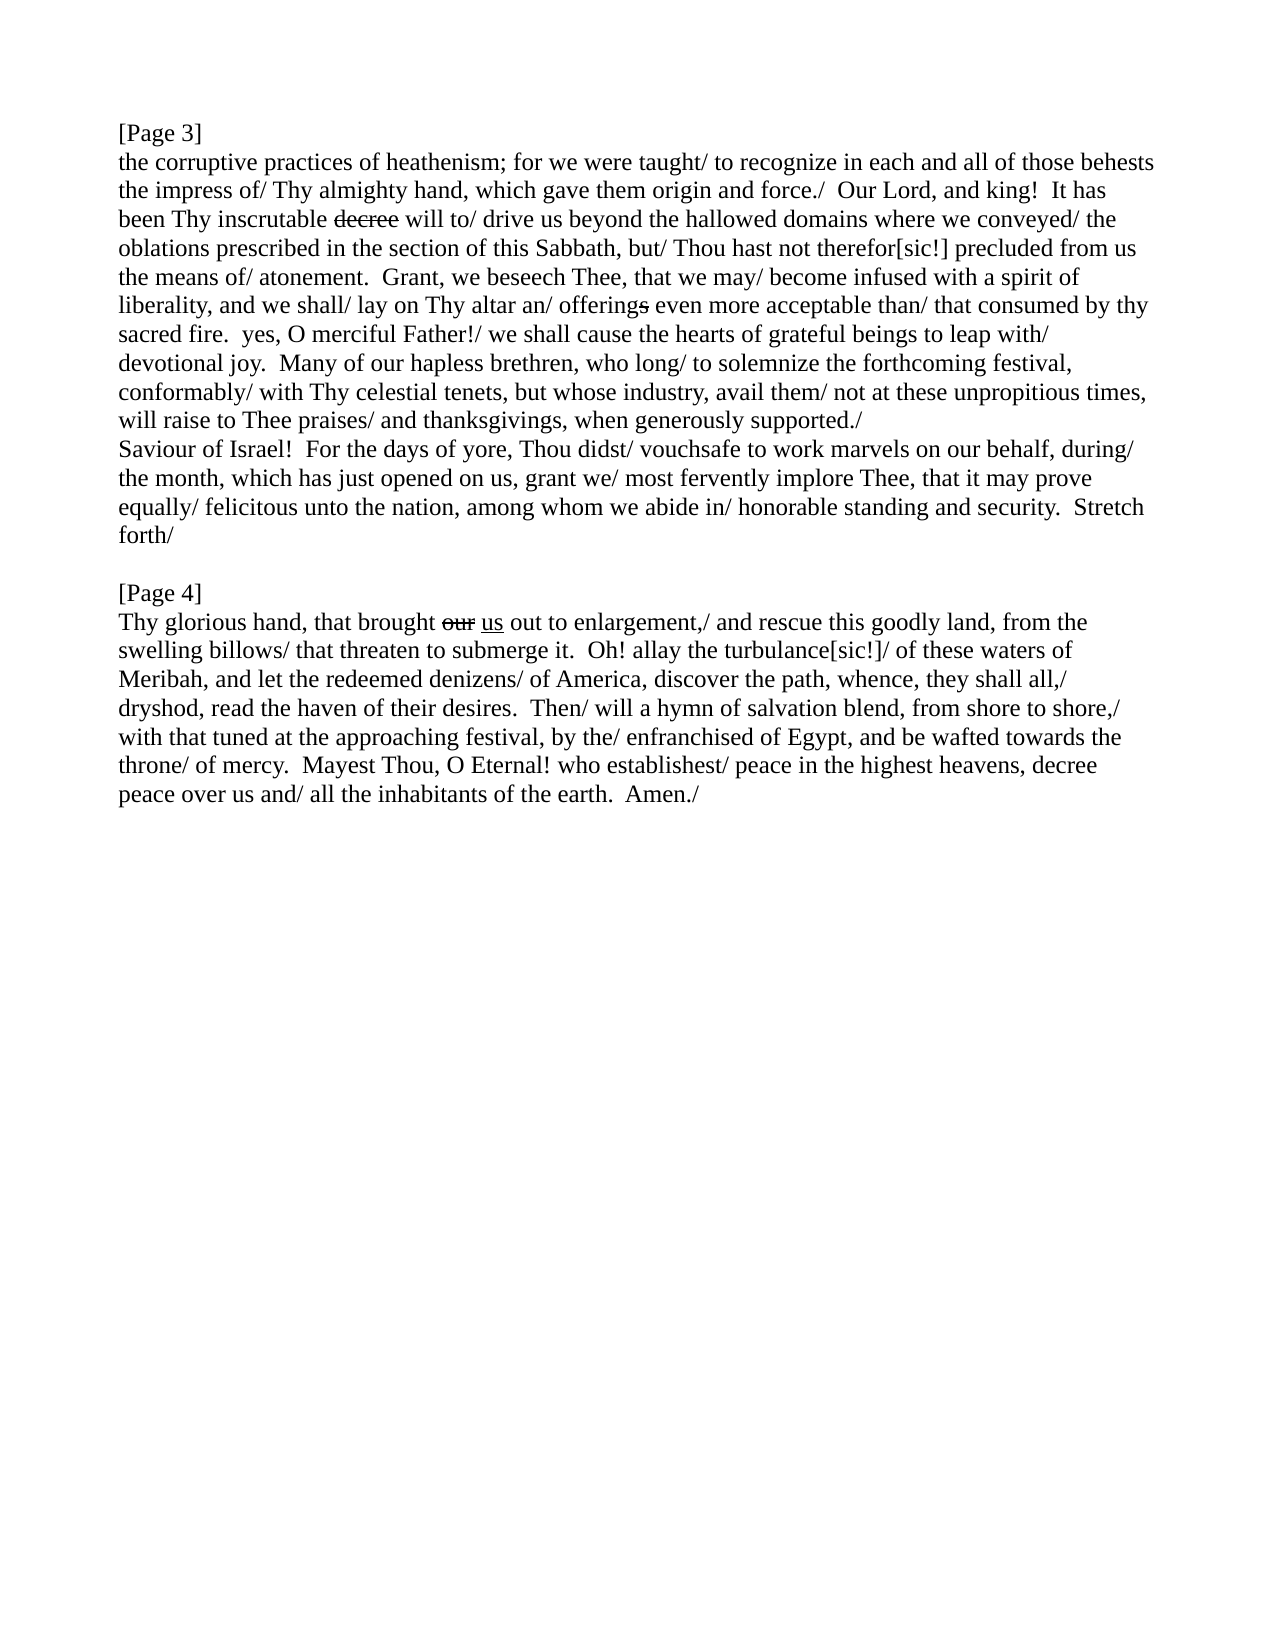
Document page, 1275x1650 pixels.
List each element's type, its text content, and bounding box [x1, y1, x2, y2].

text [Page 3] [118, 118, 1157, 147]
text Thy glorious hand, that brought our us out to enlargement,/ and rescue this goodly land, from the swelling billows/ that threaten to submerge it. Oh! allay the turbulance[sic!]/ of these waters of Meribah, and let the redeemed denizens/ of America, discover the path, whence, they shall all,/ dryshod, read the haven of their desires. Then/ will a hymn of salvation blend, from shore to shore,/ with that tuned at the approaching festival, by the/ enfranchised of Egypt, and be wafted towards the throne/ of mercy. Mayest Thou, O Eternal! who establishest/ peace in the highest heavens, decree peace over us and/ all the inhabitants of the earth. Amen./ [118, 607, 1157, 808]
text Saviour of Israel! For the days of yore, Thou didst/ vouchsafe to work marvels on our behalf, during/ the month, which has just opened on us, grant we/ most fervently implore Thee, that it may prove equally/ felicitous unto the nation, among whom we abide in/ honorable standing and security. Stretch forth/ [118, 434, 1157, 549]
text [Page 4] [118, 578, 1157, 607]
text the corruptive practices of heathenism; for we were taught/ to recognize in each and all of those behests the impress of/ Thy almighty hand, which gave them origin and force./ Our Lord, and king! It has been Thy inscrutable decree will to/ drive us beyond the hallowed domains where we conveyed/ the oblations prescribed in the section of this Sabbath, but/ Thou hast not therefor[sic!] precluded from us the means of/ atonement. Grant, we beseech Thee, that we may/ become infused with a spirit of liberality, and we shall/ lay on Thy altar an/ offerings even more acceptable than/ that consumed by thy sacred fire. yes, O merciful Father!/ we shall cause the hearts of grateful beings to leap with/ devotional joy. Many of our hapless brethren, who long/ to solemnize the forthcoming festival, conformably/ with Thy celestial tenets, but whose industry, avail them/ not at these unpropitious times, will raise to Thee praises/ and thanksgivings, when generously supported./ [118, 147, 1157, 434]
